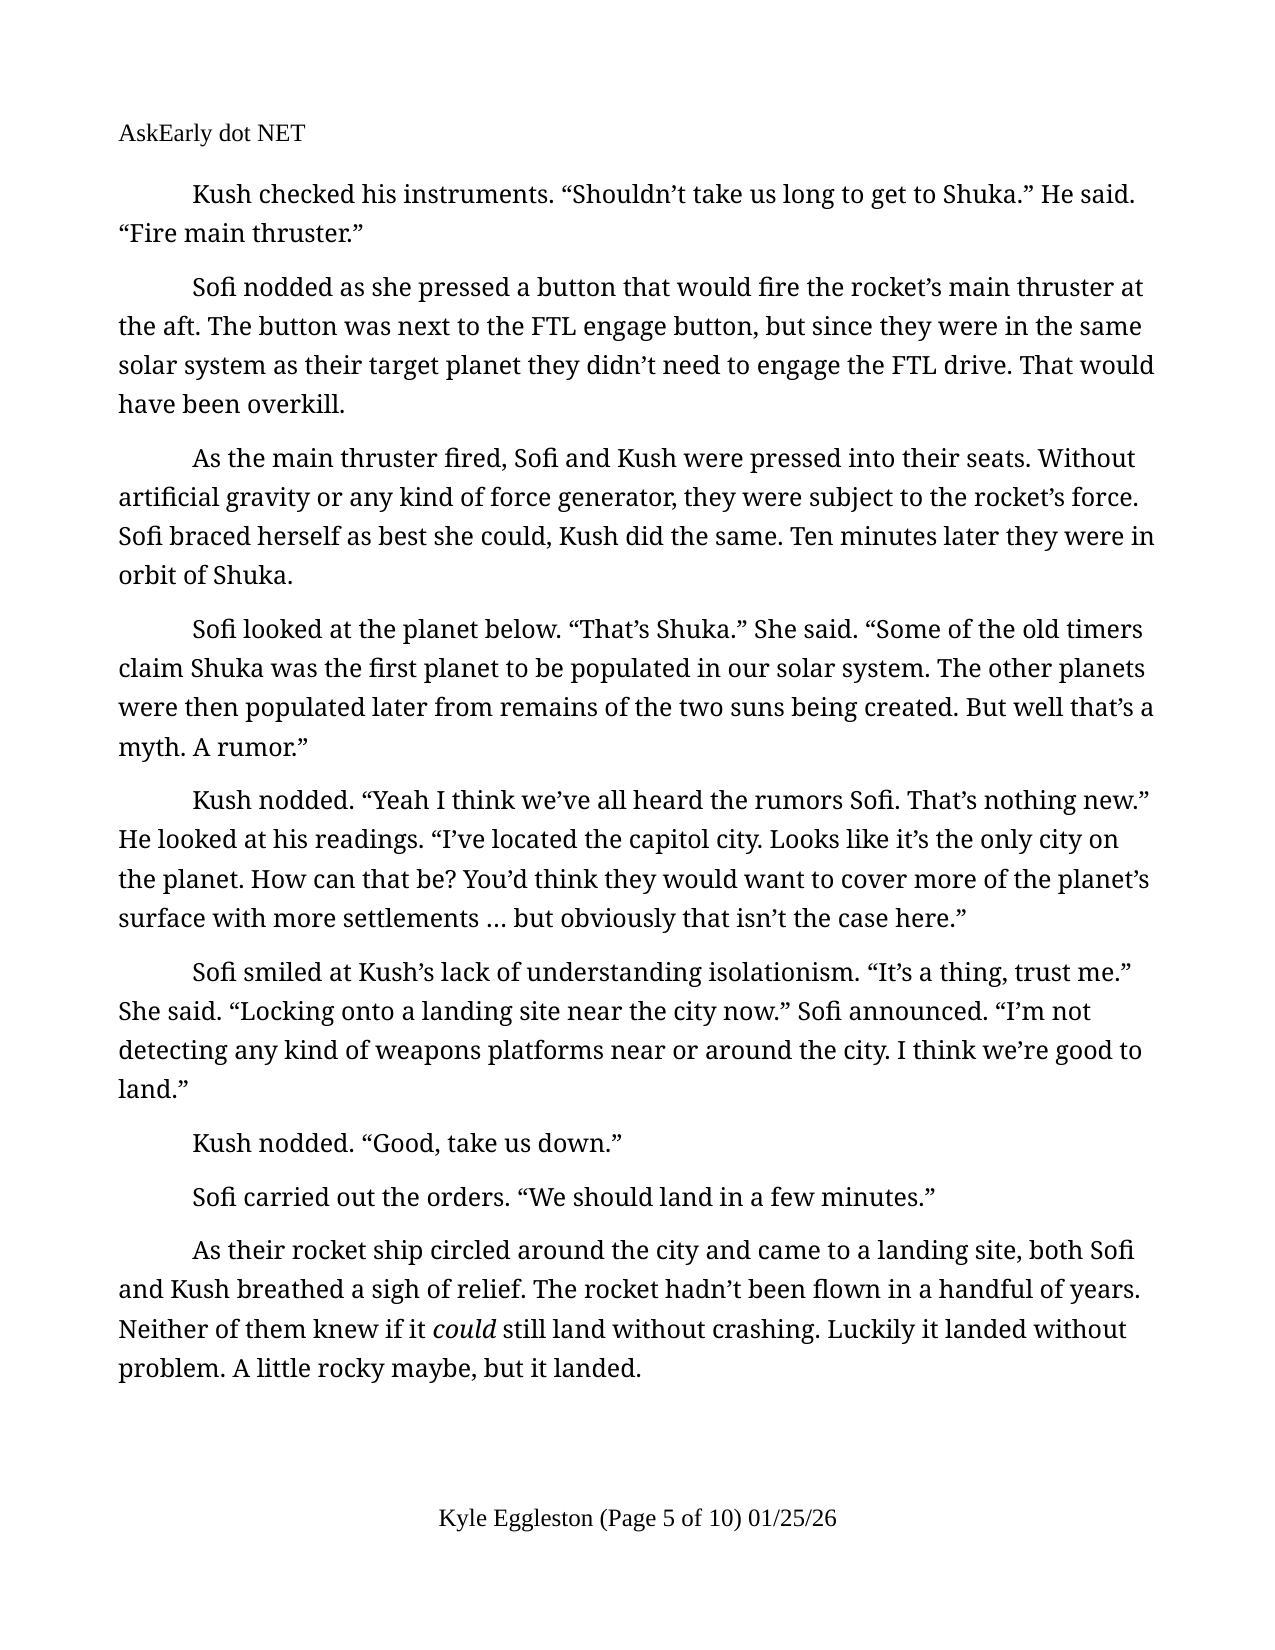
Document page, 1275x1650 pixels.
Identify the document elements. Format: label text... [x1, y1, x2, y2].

text Sofi carried out the orders. “We should land in a few minutes.” [118, 1179, 1157, 1213]
text As their rocket ship circled around the city and came to a landing site, both Sofi and Kush breathed a sigh of relief. The rocket hadn’t been flown in a handful of years. Neither of them knew if it could still land without crashing. Luckily it landed without problem. A little rocky maybe, but it landed. [118, 1233, 1157, 1384]
text Kush checked his instruments. “Shouldn’t take us long to get to Shuka.” He said. “Fire main thruster.” [118, 176, 1157, 249]
text Sofi smiled at Kush’s lack of understanding isolationism. “It’s a thing, trust me.” She said. “Locking onto a landing site near the city now.” Sofi announced. “I’m not detecting any kind of weapons platforms near or around the city. I think we’re good to land.” [118, 954, 1157, 1106]
text Kush nodded. “Yeah I think we’ve all heard the rumors Sofi. That’s nothing new.” He looked at his readings. “I’ve located the capitol city. Looks like it’s the only city on the planet. How can that be? You’d think they would want to cover more of the planet’s surface with more settlements … but obviously that isn’t the case here.” [118, 783, 1157, 934]
text Sofi looked at the planet below. “That’s Shuka.” She said. “Some of the old timers claim Shuka was the first planet to be populated in our solar system. The other planets were then populated later from remains of the two suns being created. But well that’s a myth. A rumor.” [118, 612, 1157, 763]
text Kush nodded. “Good, take us down.” [118, 1126, 1157, 1159]
text As the main thruster fired, Sofi and Kush were pressed into their seats. Without artificial gravity or any kind of force generator, they were subject to the rocket’s force. Sofi braced herself as best she could, Kush did the same. Ten minutes later they were in orbit of Shuka. [118, 441, 1157, 592]
text Sofi nodded as she pressed a button that would fire the rocket’s main thruster at the aft. The button was next to the FTL engage button, but since they were in the same solar system as their target planet they didn’t need to engage the FTL drive. That would have been overkill. [118, 269, 1157, 421]
